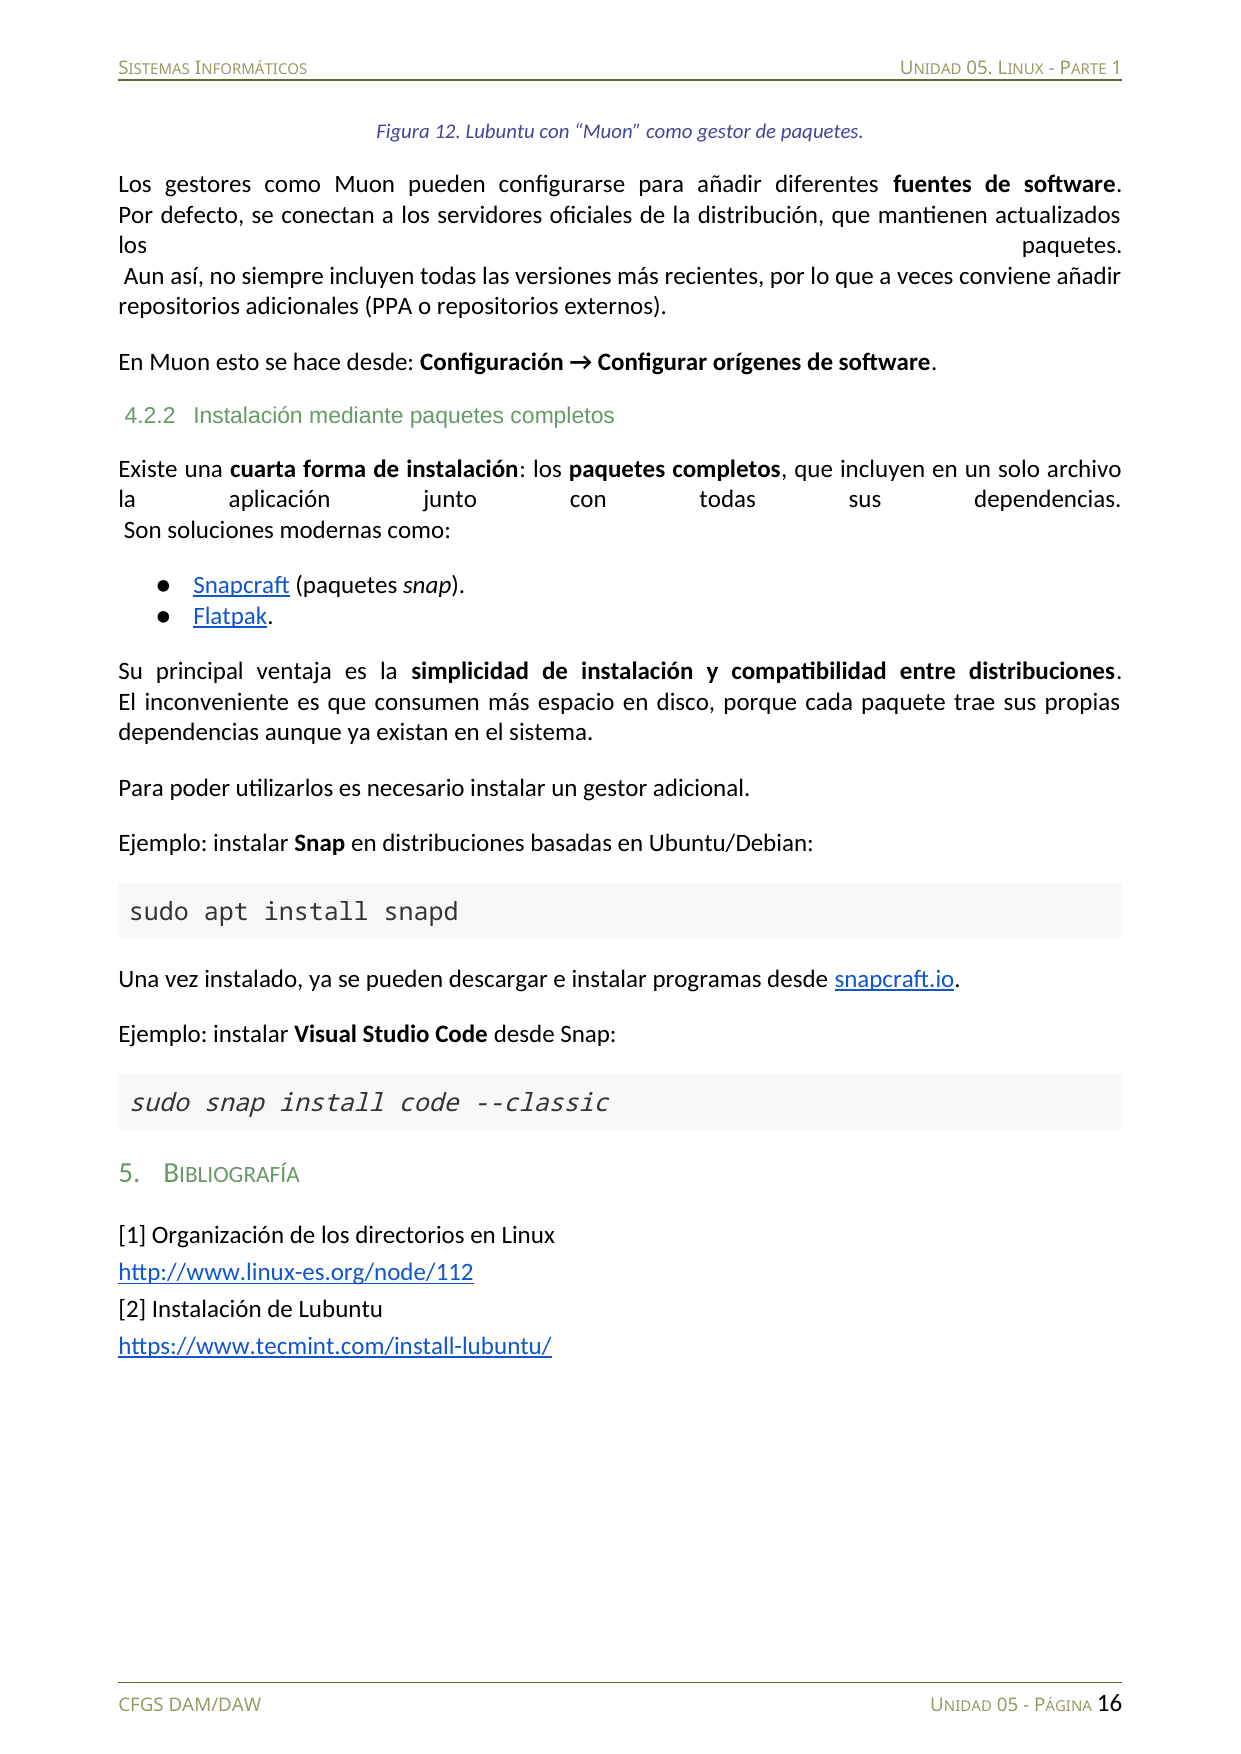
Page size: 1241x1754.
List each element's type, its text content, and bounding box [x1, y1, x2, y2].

list Flatpak. [156, 600, 1122, 631]
text Para poder utilizarlos es necesario instalar un gestor adicional. [118, 772, 1122, 803]
text [1] Organización de los directorios en Linux [118, 1219, 1122, 1250]
subtitle Instalación mediante paquetes completos [118, 402, 1122, 428]
text [2] Instalación de Lubuntu [118, 1293, 1122, 1324]
text http://www.linux-es.org/node/112 [118, 1256, 1122, 1287]
table_header sudo snap install code --classic [118, 1074, 1122, 1129]
text https://www.tecmint.com/install-lubuntu/ [118, 1330, 1122, 1361]
text Su principal ventaja es la simplicidad de instalación y compatibilidad entre distribuciones. El inconveniente es que consumen más espacio en disco, porque cada paquete trae sus propias dependencias aunque ya existan en el sistema. [118, 656, 1122, 747]
subtitle Bibliografía [118, 1154, 1122, 1189]
text Ejemplo: instalar Snap en distribuciones basadas en Ubuntu/Debian: [118, 828, 1122, 858]
text Una vez instalado, ya se pueden descargar e instalar programas desde snapcraft.io. [118, 963, 1122, 993]
table_header sudo apt install snapd [118, 883, 1122, 938]
text En Muon esto se hace desde: Configuración → Configurar orígenes de software. [118, 346, 1122, 377]
text Figura 12. Lubuntu con “Muon” como gestor de paquetes. [118, 118, 1122, 143]
text Los gestores como Muon pueden configurarse para añadir diferentes fuentes de software. Por defecto, se conectan a los servidores oficiales de la distribución, que mantienen actualizados los paquetes. Aun así, no siempre incluyen todas las versiones más recientes, por lo que a veces conviene añadir repositorios adicionales (PPA o repositorios externos). [118, 168, 1122, 321]
list Snapcraft (paquetes snap). [156, 569, 1122, 600]
text Ejemplo: instalar Visual Studio Code desde Snap: [118, 1018, 1122, 1049]
text Existe una cuarta forma de instalación: los paquetes completos, que incluyen en un solo archivo la aplicación junto con todas sus dependencias. Son soluciones modernas como: [118, 453, 1122, 544]
